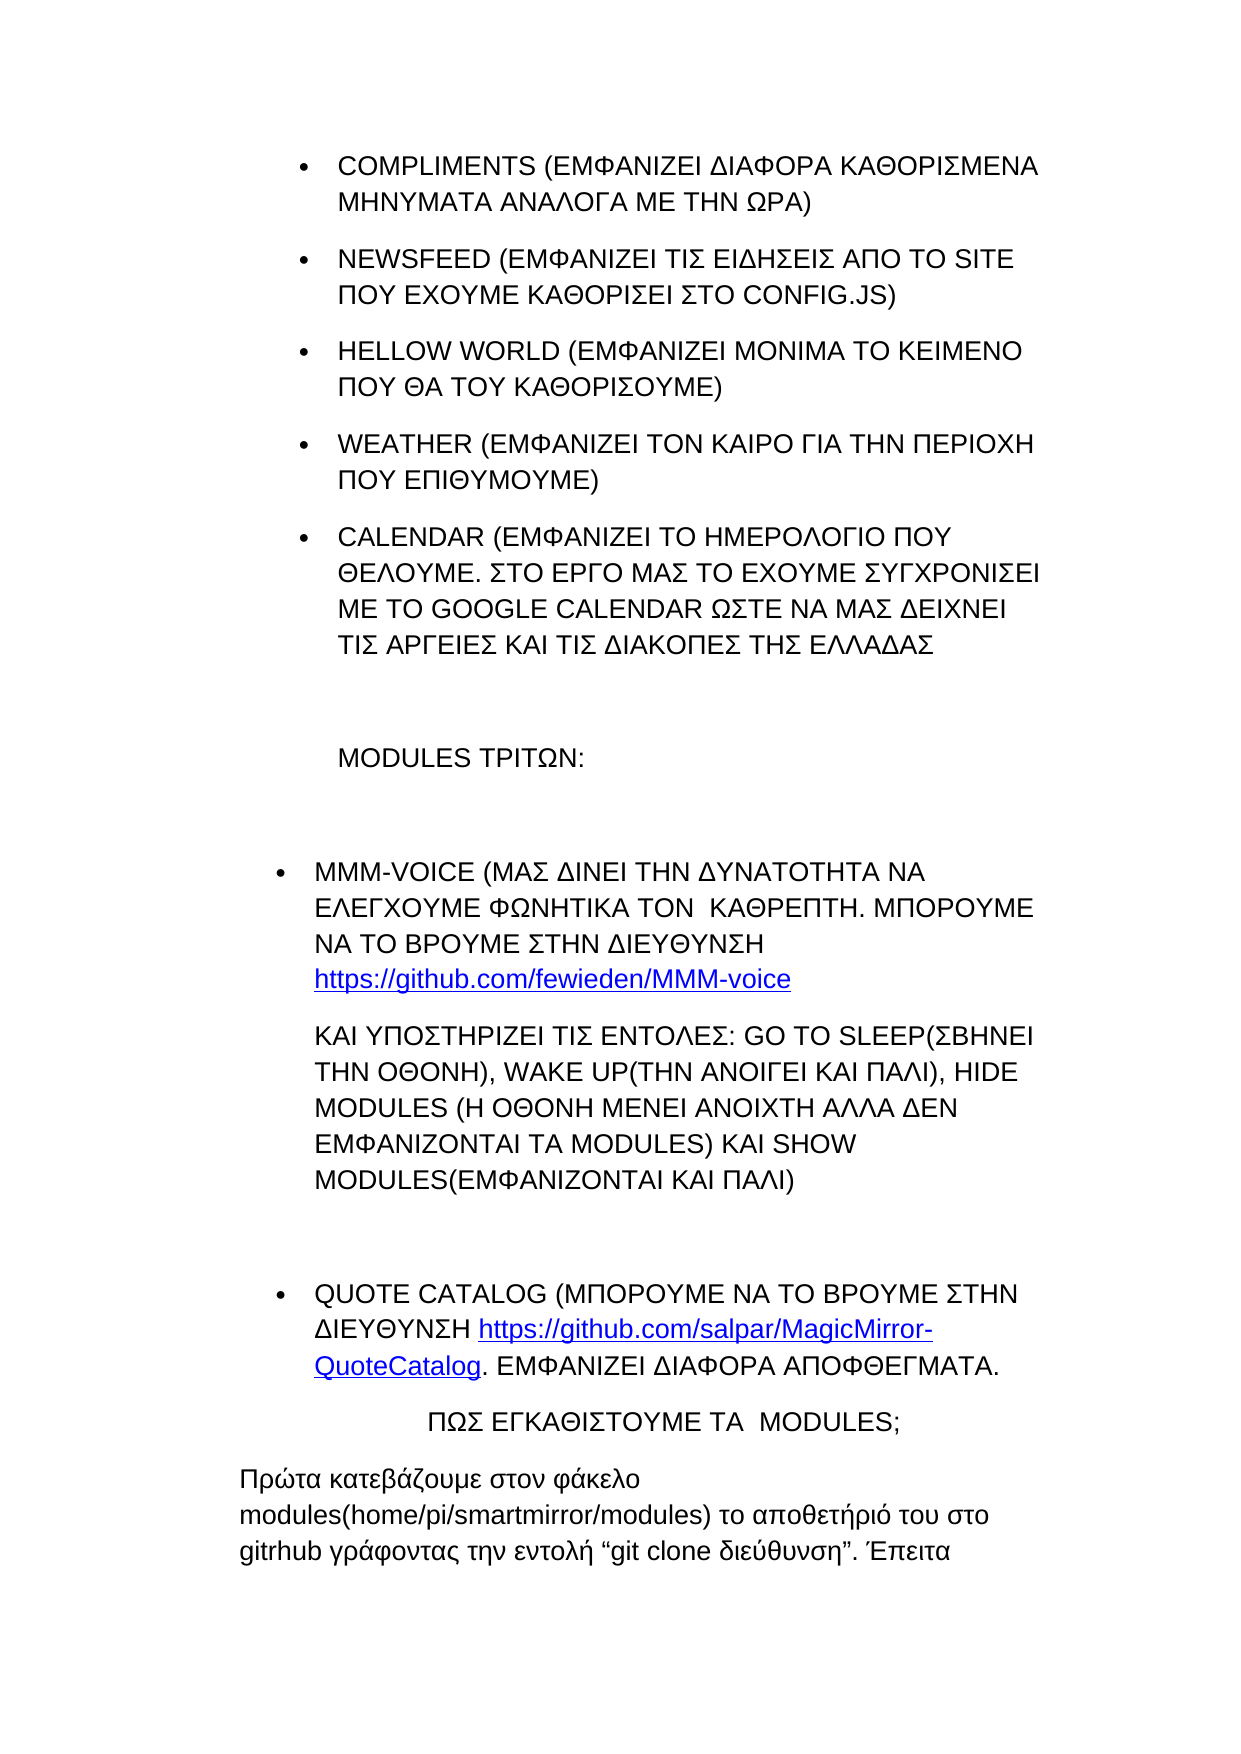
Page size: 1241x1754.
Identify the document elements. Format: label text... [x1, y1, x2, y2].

list COMPLIMENTS (EMΦΑΝΙΖΕΙ ΔΙΑΦΟΡΑ ΚΑΘΟΡΙΣΜΕΝΑ ΜΗΝΥΜΑΤΑ ΑΝΑΛΟΓΑ ΜΕ ΤΗΝ ΩΡΑ) [300, 150, 1053, 217]
list QUOTE CATALOG (ΜΠΟΡΟΥΜΕ ΝΑ ΤΟ ΒΡΟΥΜΕ ΣΤΗΝ ΔΙΕΥΘΥΝΣΗ https://github.com/salpar/MagicMirror-QuoteCatalog. ΕΜΦΑΝΙΖΕΙ ΔΙΑΦΟΡΑ ΑΠΟΦΘΕΓΜΑΤΑ. [277, 1278, 1053, 1381]
list WEATHER (ΕΜΦΑΝΙΖΕΙ ΤΟΝ ΚΑΙΡΟ ΓΙΑ ΤΗΝ ΠΕΡΙΟΧΗ ΠΟΥ ΕΠΙΘΥΜΟΥΜΕ) [300, 428, 1053, 495]
list MMM-VOICE (ΜΑΣ ΔΙΝΕΙ ΤΗΝ ΔΥΝΑΤΟΤΗΤΑ ΝΑ ΕΛΕΓΧΟΥΜΕ ΦΩΝΗΤΙΚΑ ΤΟΝ ΚΑΘΡΕΠΤΗ. ΜΠΟΡΟΥΜΕ ΝΑ ΤΟ ΒΡΟΥΜΕ ΣΤΗΝ ΔΙΕΥΘΥΝΣΗ https://github.com/fewieden/MMM-voice [277, 856, 1053, 995]
list NEWSFEED (ΕΜΦΑΝΙΖΕΙ ΤΙΣ ΕΙΔΗΣΕΙΣ ΑΠΟ ΤΟ SITE ΠΟΥ ΕΧΟΥΜΕ ΚΑΘΟΡΙΣΕΙ ΣΤΟ CONFIG.JS) [300, 243, 1053, 310]
list HELLOW WORLD (EMΦΑΝΙΖΕΙ ΜΟΝΙΜΑ ΤΟ ΚΕΙΜΕΝΟ ΠΟΥ ΘΑ ΤΟΥ ΚΑΘΟΡΙΣΟΥΜΕ) [300, 335, 1053, 403]
text Πρώτα κατεβάζουμε στον φάκελο modules(home/pi/smartmirror/modules) το αποθετήριό του στο gitrhub γράφοντας την εντολή “git clone διεύθυνση”. Έπειτα [239, 1463, 1053, 1566]
list CALENDAR (ΕΜΦΑΝΙΖΕΙ ΤΟ ΗΜΕΡΟΛΟΓΙΟ ΠΟΥ ΘΕΛΟΥΜΕ. ΣΤΟ ΕΡΓΟ ΜΑΣ ΤΟ ΕΧΟΥΜΕ ΣΥΓΧΡΟΝΙΣΕΙ ΜΕ ΤΟ GOOGLE CALENDAR ΩΣΤΕ ΝΑ ΜΑΣ ΔΕΙΧΝΕΙ ΤΙΣ ΑΡΓΕΙΕΣ ΚΑΙ ΤΙΣ ΔΙΑΚΟΠΕΣ ΤΗΣ ΕΛΛΑΔΑΣ [300, 521, 1053, 660]
list MODULES ΤΡΙΤΩΝ: [337, 742, 1053, 773]
text ΠΩΣ ΕΓΚΑΘΙΣΤΟΥΜΕ ΤΑ MODULES; [239, 1406, 1053, 1437]
list ΚΑΙ ΥΠΟΣΤΗΡΙΖΕΙ ΤΙΣ ΕΝΤΟΛΕΣ: GO TO SLEEP(ΣΒΗΝΕΙ ΤΗΝ ΟΘΟΝΗ), WAKE UP(ΤΗΝ ΑΝΟΙΓΕΙ ΚΑΙ ΠΑΛΙ), HIDE MODULES (Η ΟΘΟΝΗ ΜΕΝΕΙ ΑΝΟΙΧΤΗ ΑΛΛΑ ΔΕΝ ΕΜΦΑΝΙΖΟΝΤΑΙ ΤΑ MODULES) KAI SHOW MODULES(ΕΜΦΑΝΙΖΟΝΤΑΙ ΚΑΙ ΠΑΛΙ) [314, 1020, 1053, 1195]
